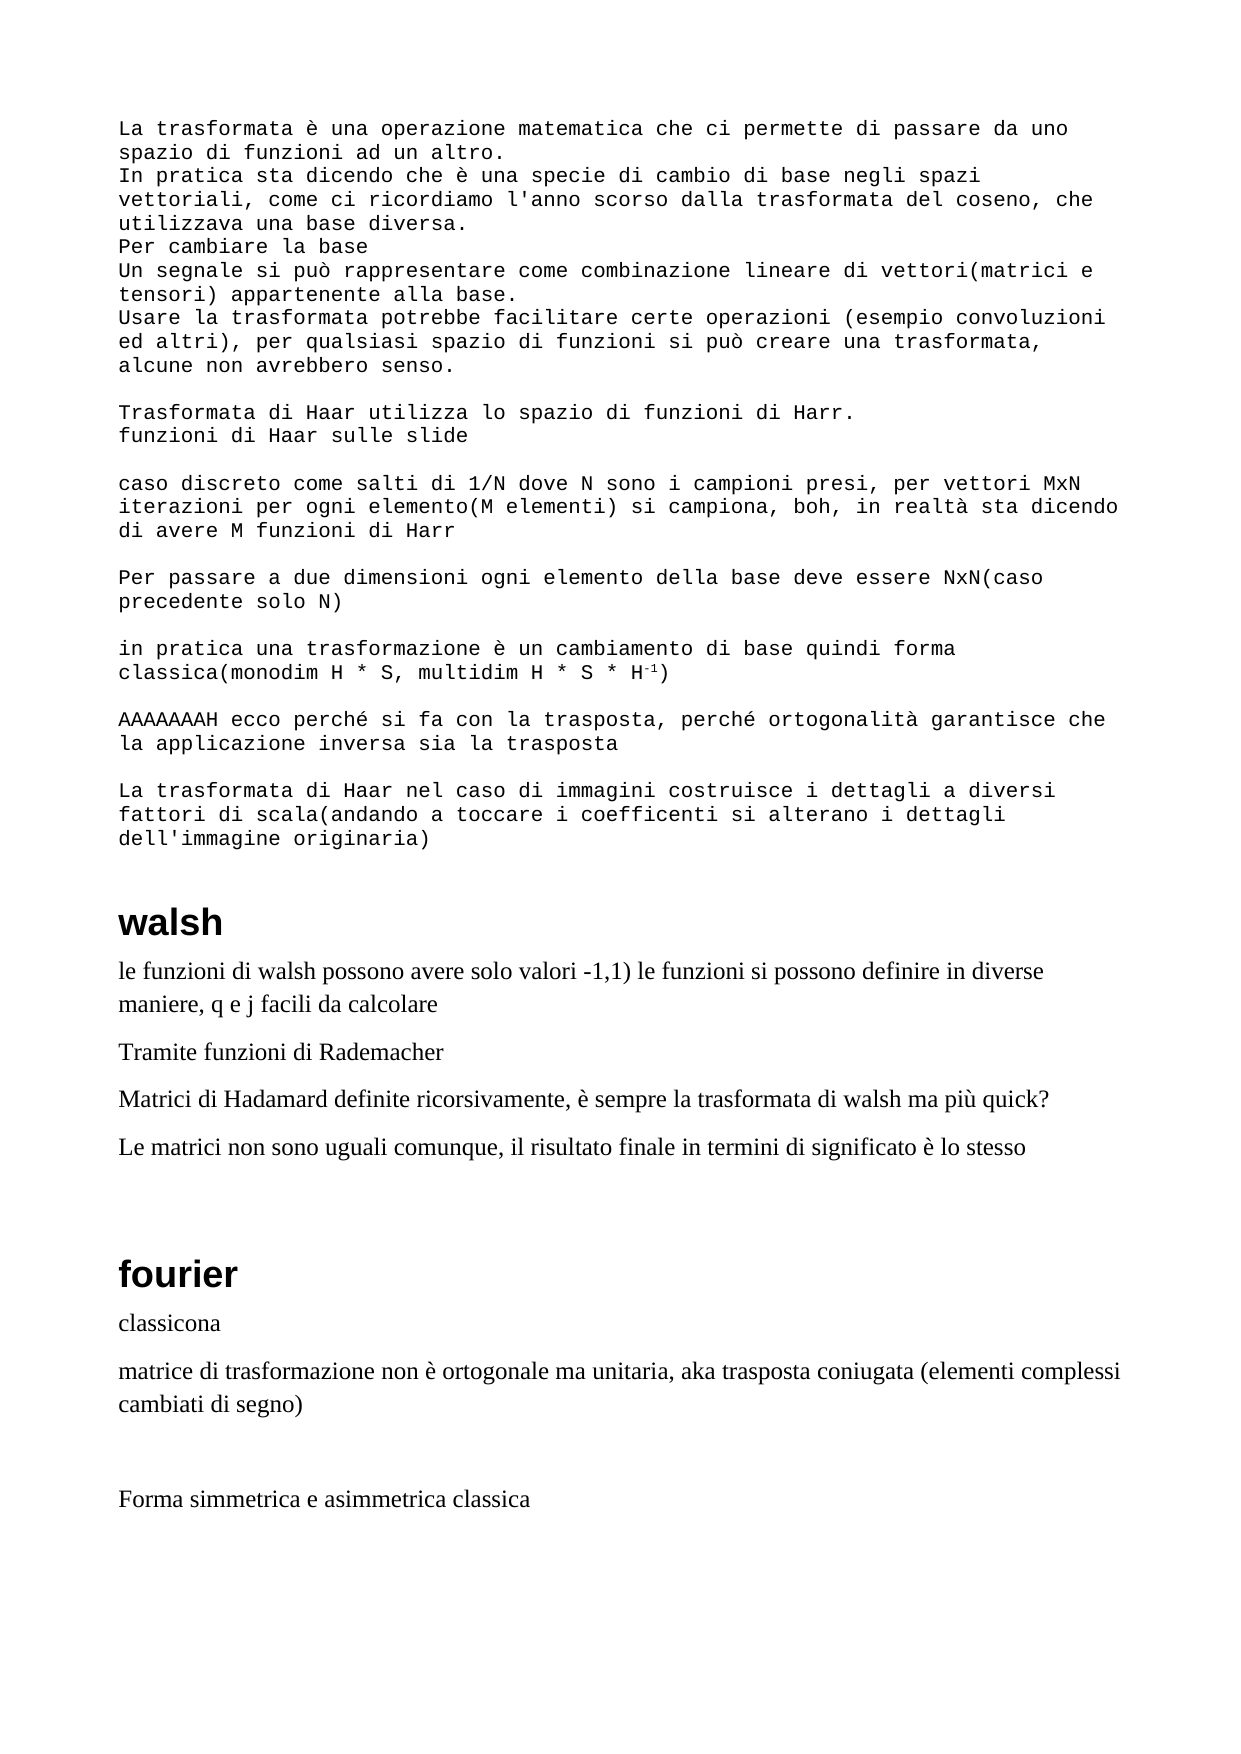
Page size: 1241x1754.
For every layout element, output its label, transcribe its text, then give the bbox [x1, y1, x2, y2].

text Per cambiare la base [118, 236, 1122, 260]
text in pratica una trasformazione è un cambiamento di base quindi forma classica(monodim H * S, multidim H * S * H-1) [118, 638, 1122, 686]
text Usare la trasformata potrebbe facilitare certe operazioni (esempio convoluzioni ed altri), per qualsiasi spazio di funzioni si può creare una trasformata, alcune non avrebbero senso. [118, 307, 1122, 378]
text matrice di trasformazione non è ortogonale ma unitaria, aka trasposta coniugata (elementi complessi cambiati di segno) [118, 1356, 1122, 1417]
text Forma simmetrica e asimmetrica classica [118, 1484, 1122, 1513]
subtitle fourier [118, 1252, 1122, 1296]
text Matrici di Hadamard definite ricorsivamente, è sempre la trasformata di walsh ma più quick? [118, 1084, 1122, 1113]
text Per passare a due dimensioni ogni elemento della base deve essere NxN(caso precedente solo N) [118, 567, 1122, 615]
text Trasformata di Haar utilizza lo spazio di funzioni di Harr. [118, 402, 1122, 426]
subtitle walsh [118, 900, 1122, 943]
text le funzioni di walsh possono avere solo valori -1,1) le funzioni si possono definire in diverse maniere, q e j facili da calcolare [118, 956, 1122, 1018]
text AAAAAAAH ecco perché si fa con la trasposta, perché ortogonalità garantisce che la applicazione inversa sia la trasposta [118, 709, 1122, 757]
text La trasformata di Haar nel caso di immagini costruisce i dettagli a diversi fattori di scala(andando a toccare i coefficenti si alterano i dettagli dell'immagine originaria) [118, 780, 1122, 851]
text classicona [118, 1308, 1122, 1337]
text In pratica sta dicendo che è una specie di cambio di base negli spazi vettoriali, come ci ricordiamo l'anno scorso dalla trasformata del coseno, che utilizzava una base diversa. [118, 165, 1122, 236]
text La trasformata è una operazione matematica che ci permette di passare da uno spazio di funzioni ad un altro. [118, 118, 1122, 165]
text Le matrici non sono uguali comunque, il risultato finale in termini di significato è lo stesso [118, 1132, 1122, 1161]
text caso discreto come salti di 1/N dove N sono i campioni presi, per vettori MxN iterazioni per ogni elemento(M elementi) si campiona, boh, in realtà sta dicendo di avere M funzioni di Harr [118, 473, 1122, 544]
text Un segnale si può rappresentare come combinazione lineare di vettori(matrici e tensori) appartenente alla base. [118, 260, 1122, 307]
text Tramite funzioni di Rademacher [118, 1037, 1122, 1065]
text funzioni di Haar sulle slide [118, 426, 1122, 449]
